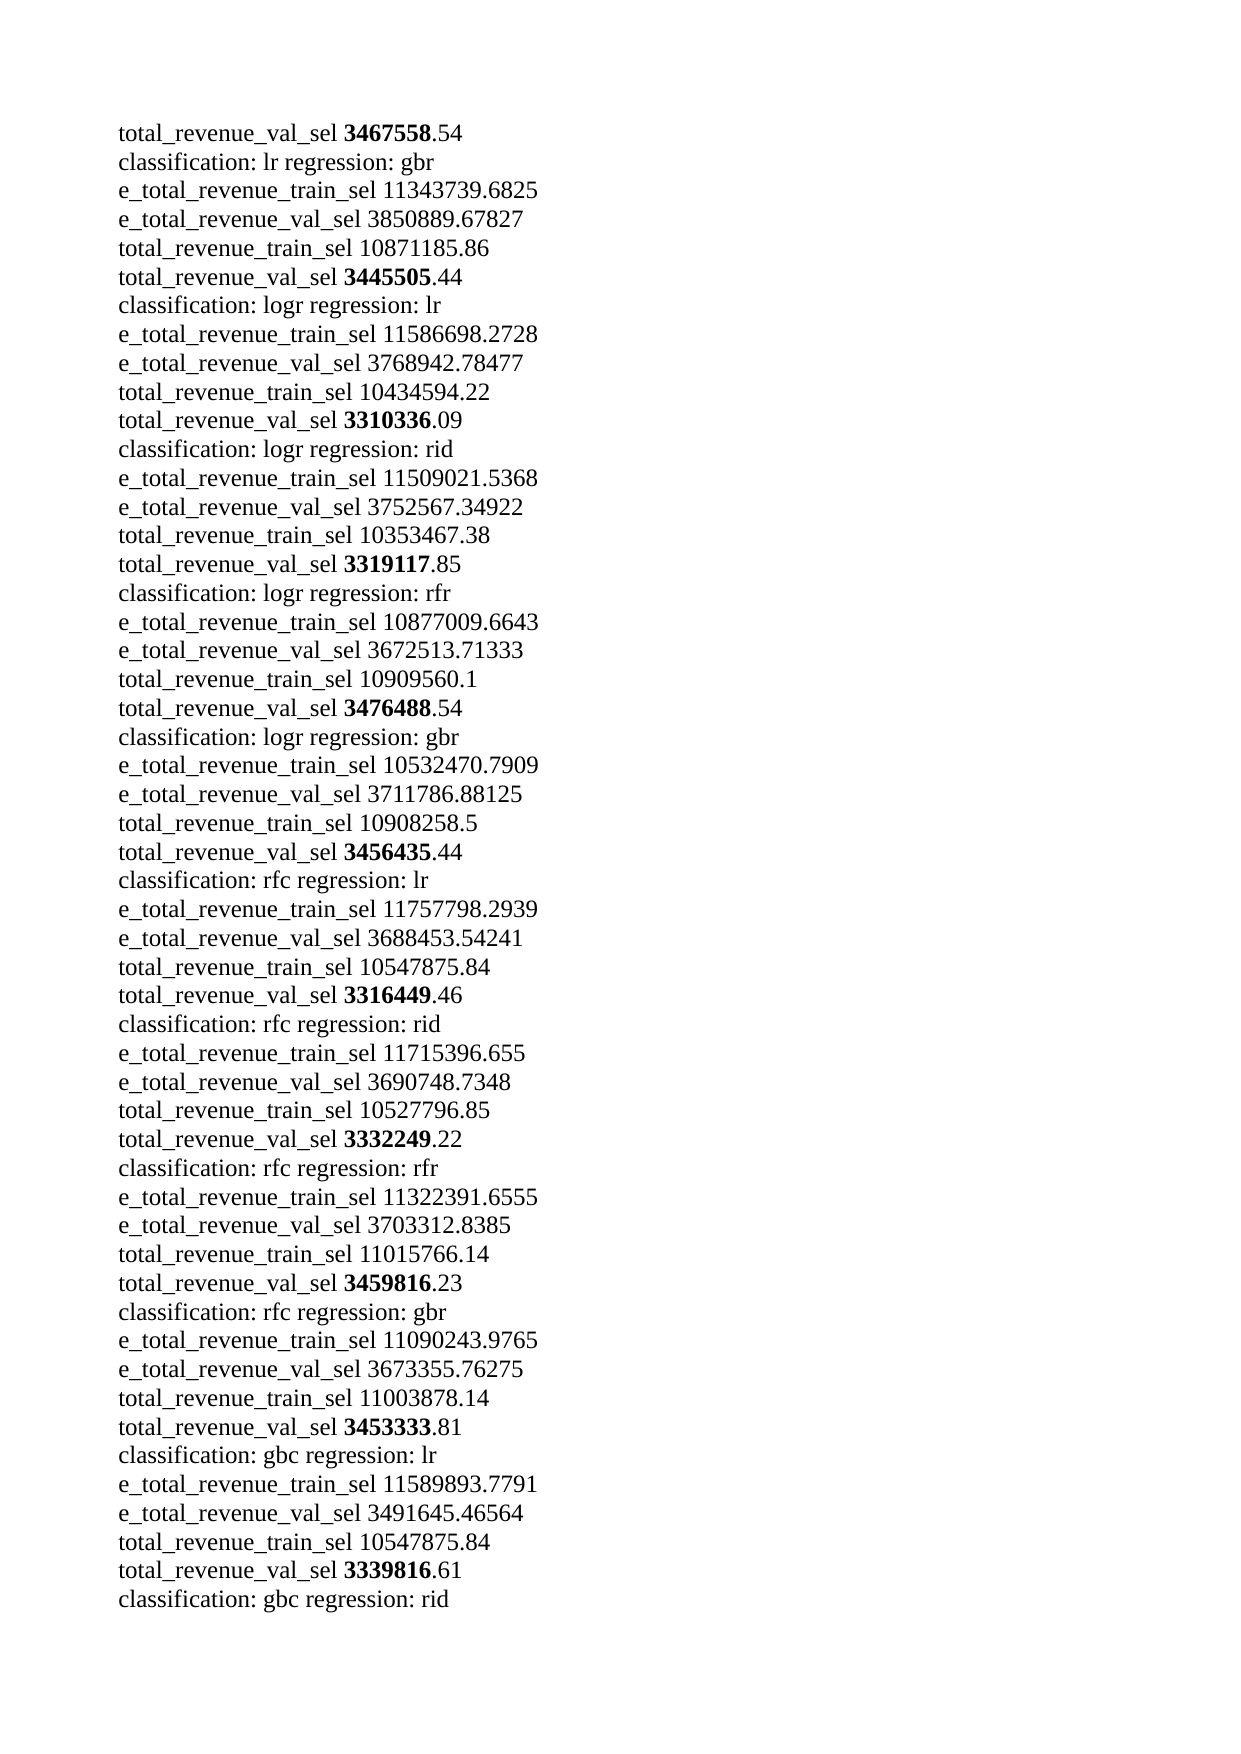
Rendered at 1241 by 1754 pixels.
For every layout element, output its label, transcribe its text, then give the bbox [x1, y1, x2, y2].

text total_revenue_val_sel 3453333.81 [118, 1412, 1122, 1441]
text e_total_revenue_train_sel 11586698.2728 [118, 319, 1122, 348]
text e_total_revenue_train_sel 11343739.6825 [118, 176, 1122, 204]
text total_revenue_train_sel 10527796.85 [118, 1096, 1122, 1124]
text total_revenue_train_sel 10547875.84 [118, 1527, 1122, 1556]
text classification: gbc regression: rid [118, 1584, 1122, 1613]
text classification: rfc regression: lr [118, 866, 1122, 894]
text total_revenue_train_sel 10908258.5 [118, 808, 1122, 837]
text e_total_revenue_train_sel 11757798.2939 [118, 894, 1122, 923]
text total_revenue_val_sel 3459816.23 [118, 1268, 1122, 1297]
text total_revenue_val_sel 3332249.22 [118, 1124, 1122, 1153]
text total_revenue_train_sel 10909560.1 [118, 664, 1122, 693]
text e_total_revenue_val_sel 3491645.46564 [118, 1498, 1122, 1527]
text classification: lr regression: gbr [118, 147, 1122, 176]
text total_revenue_val_sel 3467558.54 [118, 118, 1122, 147]
text total_revenue_train_sel 10353467.38 [118, 521, 1122, 549]
text total_revenue_train_sel 10434594.22 [118, 377, 1122, 406]
text classification: logr regression: gbr [118, 722, 1122, 751]
text total_revenue_val_sel 3339816.61 [118, 1556, 1122, 1584]
text classification: logr regression: lr [118, 291, 1122, 319]
text total_revenue_val_sel 3445505.44 [118, 262, 1122, 291]
text total_revenue_val_sel 3319117.85 [118, 549, 1122, 578]
text total_revenue_train_sel 11015766.14 [118, 1239, 1122, 1268]
text e_total_revenue_val_sel 3690748.7348 [118, 1067, 1122, 1096]
text total_revenue_val_sel 3456435.44 [118, 837, 1122, 866]
text classification: logr regression: rid [118, 434, 1122, 463]
text classification: rfc regression: gbr [118, 1297, 1122, 1326]
text total_revenue_val_sel 3476488.54 [118, 693, 1122, 722]
text e_total_revenue_val_sel 3768942.78477 [118, 348, 1122, 377]
text e_total_revenue_val_sel 3673355.76275 [118, 1354, 1122, 1383]
text e_total_revenue_train_sel 11509021.5368 [118, 463, 1122, 492]
text e_total_revenue_train_sel 11090243.9765 [118, 1326, 1122, 1354]
text e_total_revenue_train_sel 10532470.7909 [118, 751, 1122, 779]
text total_revenue_val_sel 3316449.46 [118, 981, 1122, 1009]
text total_revenue_val_sel 3310336.09 [118, 406, 1122, 434]
text e_total_revenue_train_sel 11322391.6555 [118, 1182, 1122, 1211]
text total_revenue_train_sel 10871185.86 [118, 233, 1122, 262]
text e_total_revenue_val_sel 3752567.34922 [118, 492, 1122, 521]
text e_total_revenue_val_sel 3688453.54241 [118, 923, 1122, 952]
text e_total_revenue_val_sel 3850889.67827 [118, 204, 1122, 233]
text e_total_revenue_train_sel 10877009.6643 [118, 607, 1122, 636]
text classification: gbc regression: lr [118, 1441, 1122, 1469]
text total_revenue_train_sel 11003878.14 [118, 1383, 1122, 1412]
text e_total_revenue_val_sel 3672513.71333 [118, 636, 1122, 664]
text e_total_revenue_val_sel 3711786.88125 [118, 779, 1122, 808]
text e_total_revenue_train_sel 11715396.655 [118, 1038, 1122, 1067]
text classification: logr regression: rfr [118, 578, 1122, 607]
text e_total_revenue_val_sel 3703312.8385 [118, 1211, 1122, 1239]
text total_revenue_train_sel 10547875.84 [118, 952, 1122, 981]
text classification: rfc regression: rfr [118, 1153, 1122, 1182]
text classification: rfc regression: rid [118, 1009, 1122, 1038]
text e_total_revenue_train_sel 11589893.7791 [118, 1469, 1122, 1498]
